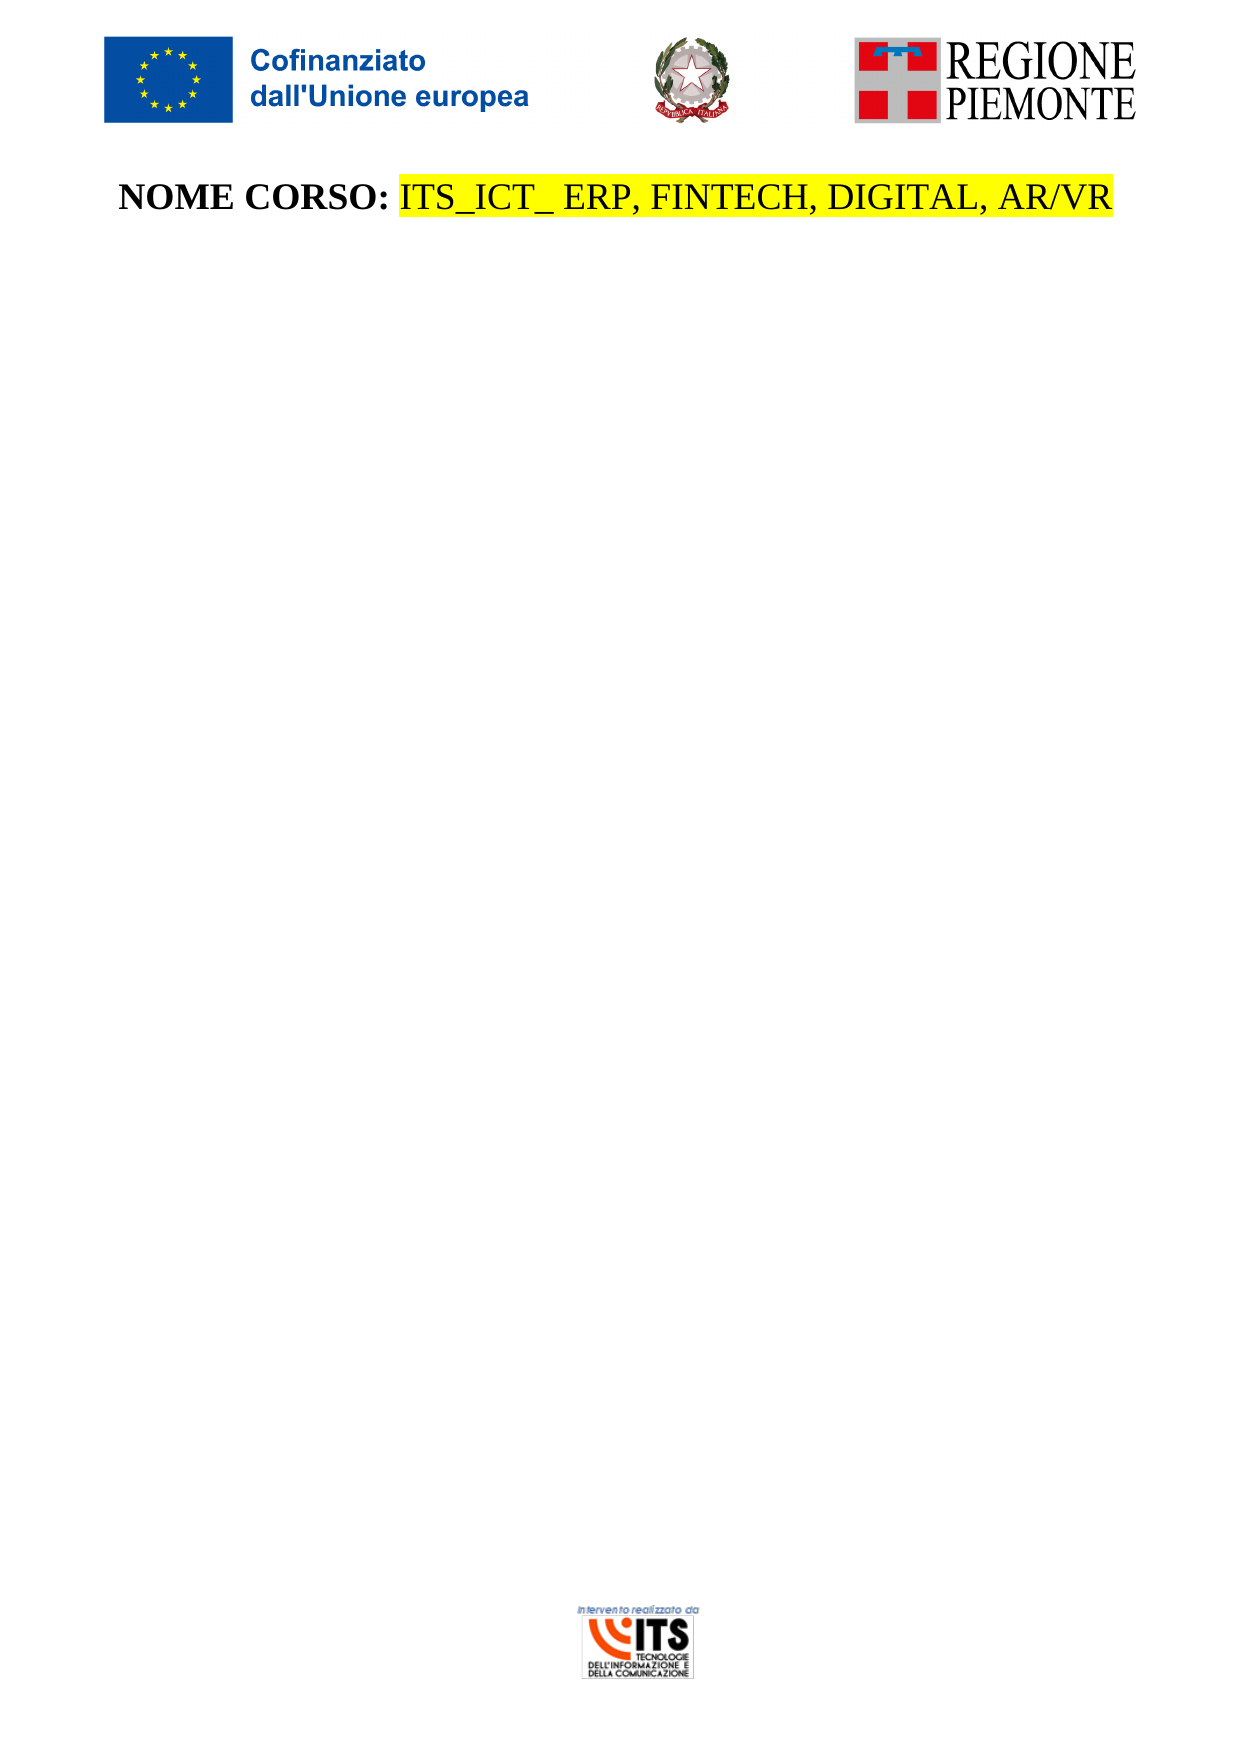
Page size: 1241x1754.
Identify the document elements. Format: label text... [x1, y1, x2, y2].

text NOME CORSO: ITS_ICT_ ERP, FINTECH, DIGITAL, AR/VR [118, 174, 1122, 217]
picture [98, 31, 1142, 128]
